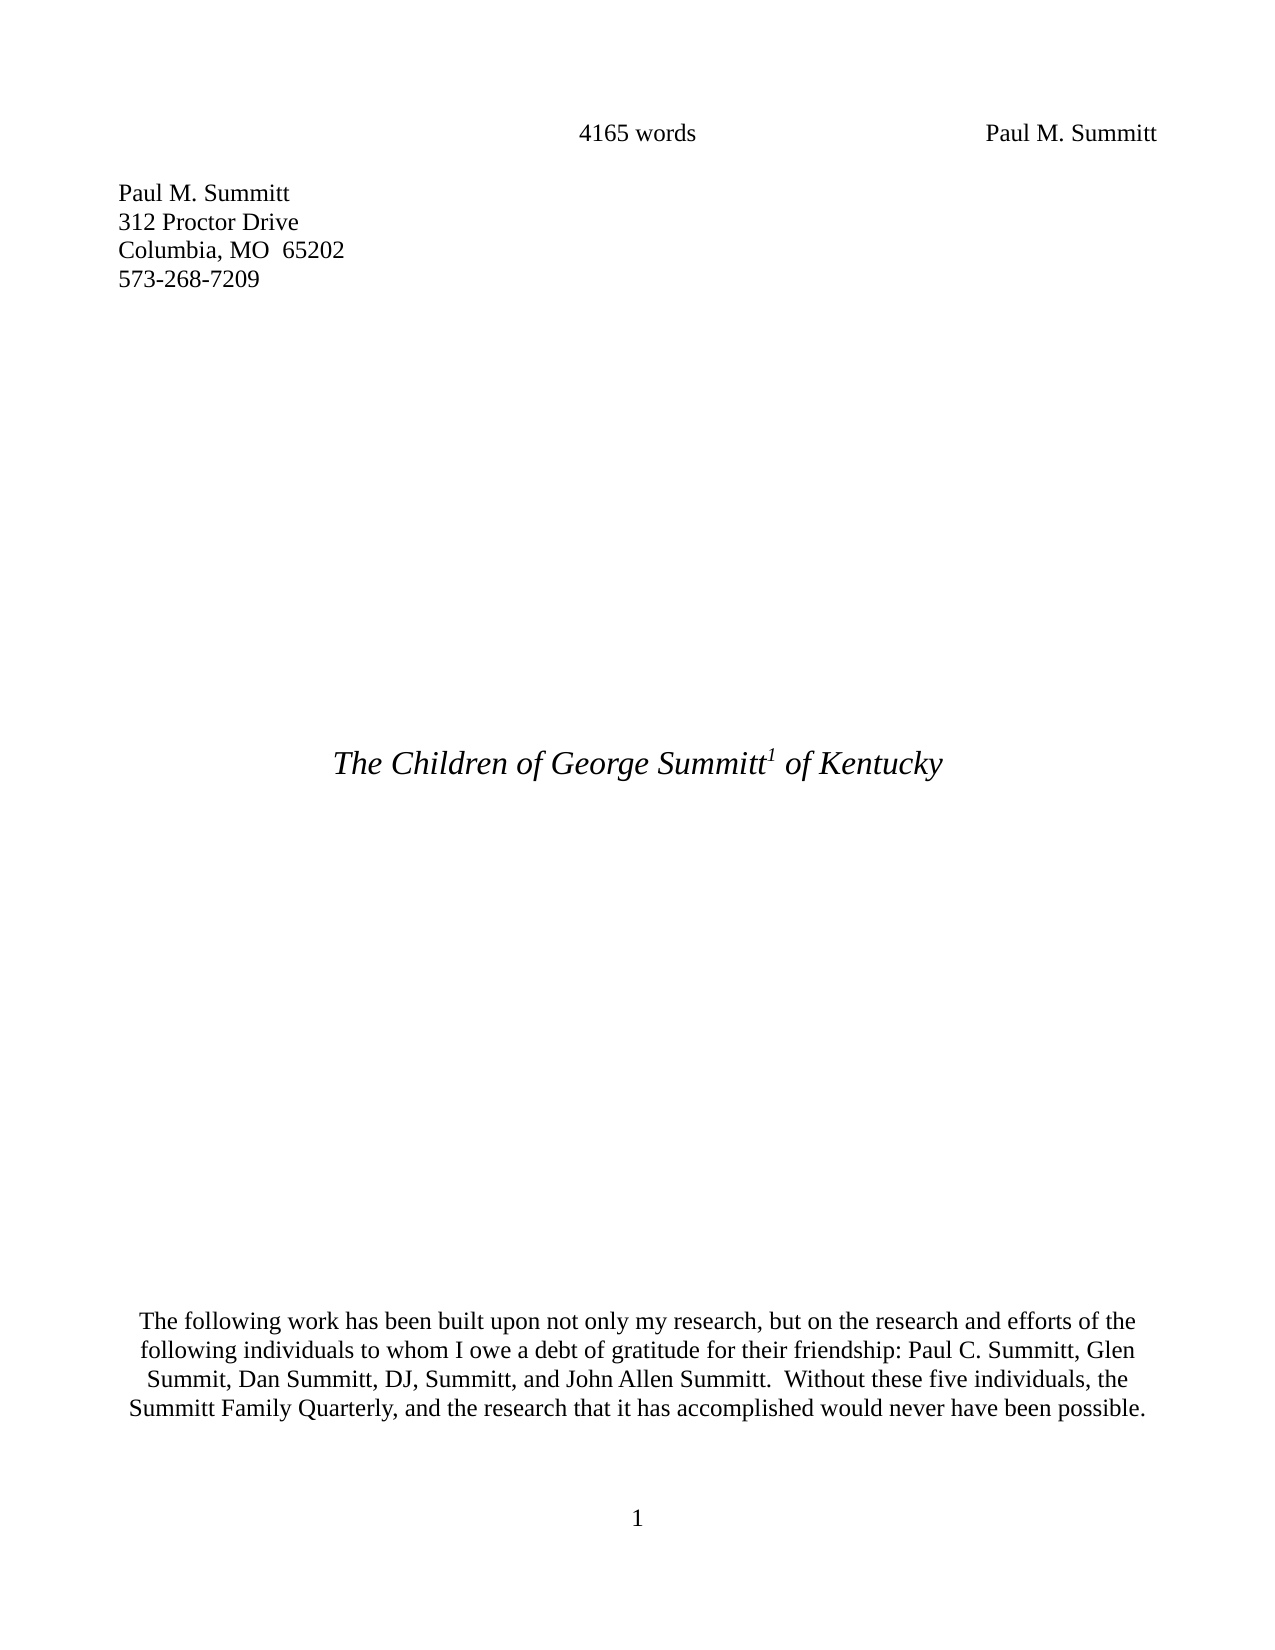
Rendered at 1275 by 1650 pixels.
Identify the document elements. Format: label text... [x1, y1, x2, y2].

text Paul M. Summitt [118, 178, 1157, 207]
text 573-268-7209 [118, 264, 1157, 293]
text The following work has been built upon not only my research, but on the research and efforts of the following individuals to whom I owe a debt of gratitude for their friendship: Paul C. Summitt, Glen Summit, Dan Summitt, DJ, Summitt, and John Allen Summitt. Without these five individuals, the Summitt Family Quarterly, and the research that it has accomplished would never have been possible. [118, 1306, 1157, 1421]
text The Children of George Summitt of Kentucky [118, 743, 1157, 781]
text 312 Proctor Drive [118, 207, 1157, 236]
text Columbia, MO 65202 [118, 236, 1157, 264]
